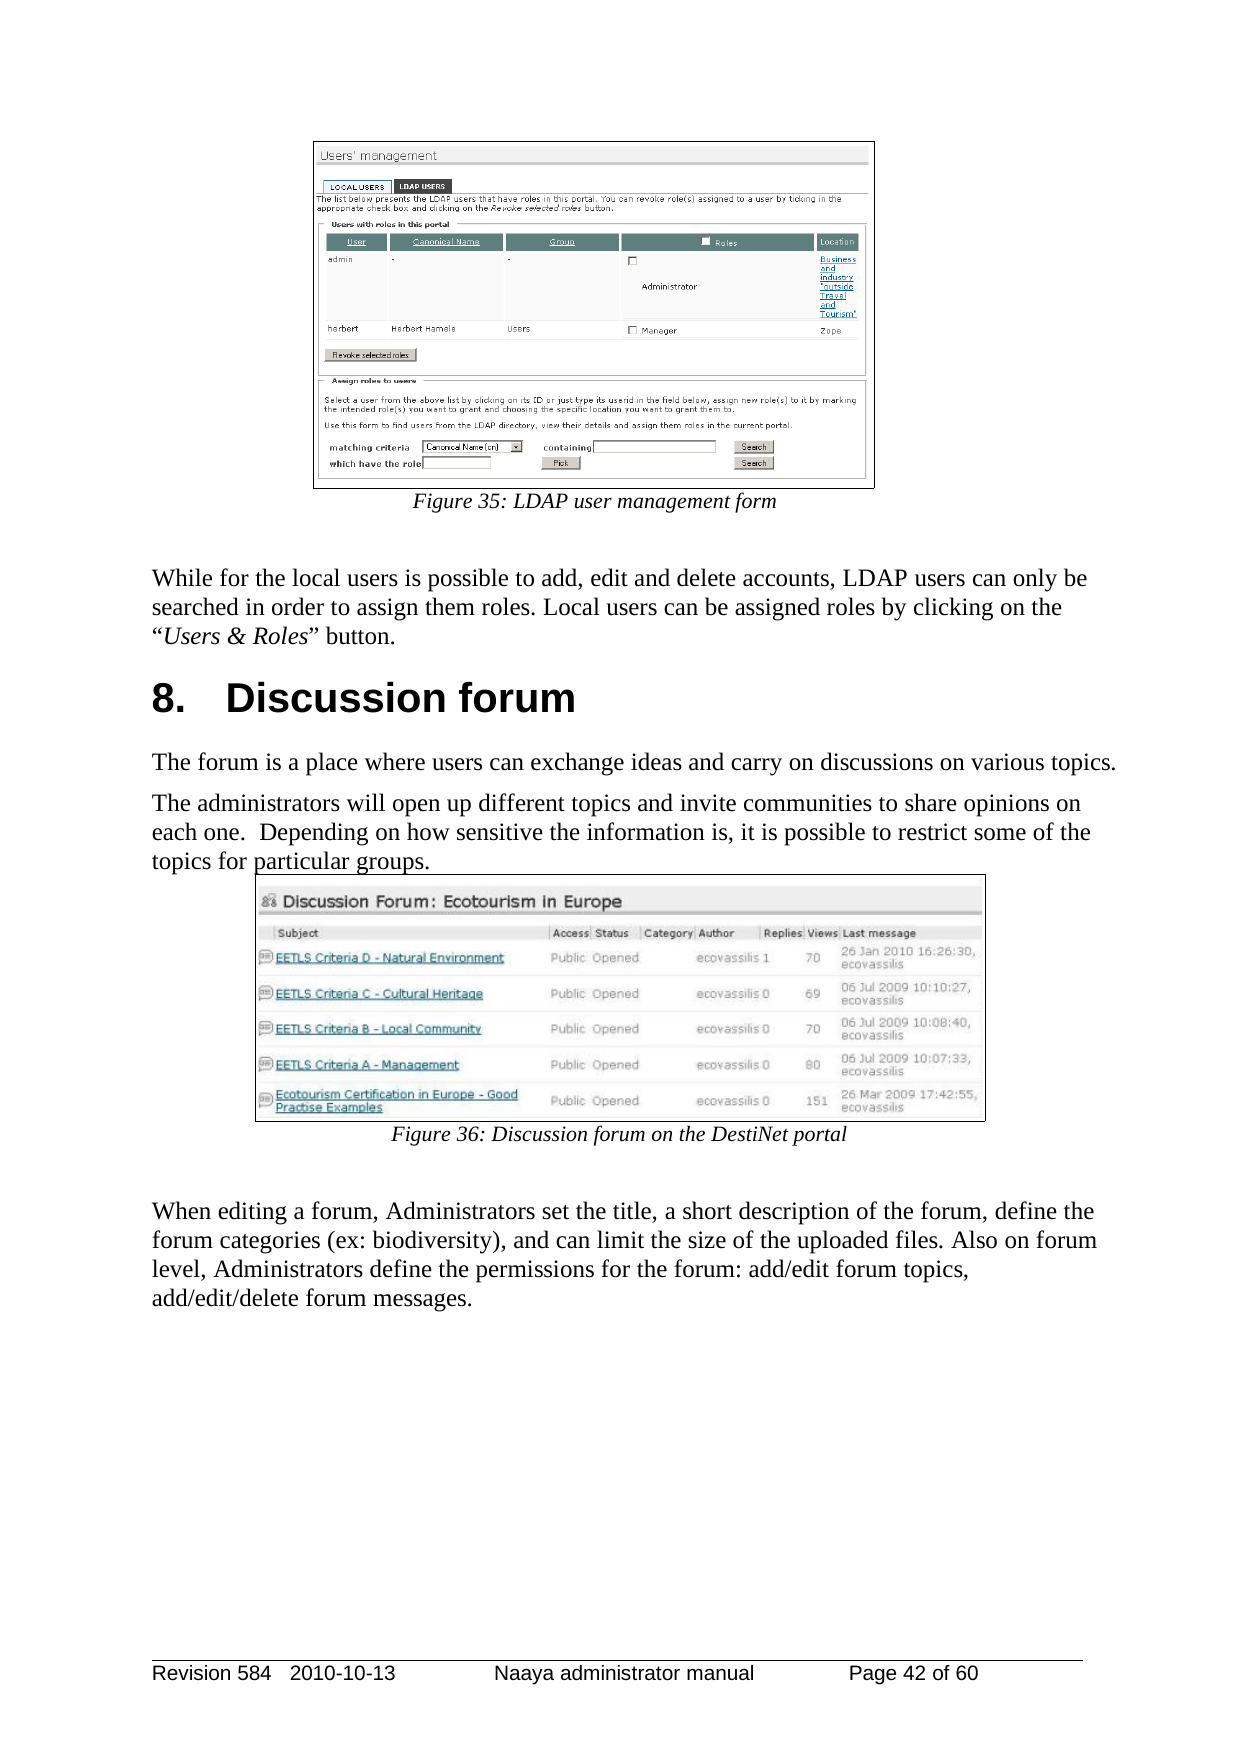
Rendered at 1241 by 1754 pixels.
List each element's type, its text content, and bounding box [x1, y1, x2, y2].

picture [258, 877, 983, 1118]
text Figure 36: Discussion forum on the DestiNet portal [255, 1122, 985, 1146]
text Figure 35: LDAP user management form [304, 138, 888, 514]
text [256, 875, 985, 1121]
text While for the local users is possible to add, edit and delete accounts, LDAP users can only be searched in order to assign them roles. Local users can be assigned roles by clicking on the “Users & Roles” button. [152, 107, 1120, 650]
text The forum is a place where users can exchange ideas and carry on discussions on various topics. [152, 747, 1120, 776]
subtitle Discussion forum [151, 674, 1120, 722]
text When editing a forum, Administrators set the title, a short description of the forum, define the forum categories (ex: biodiversity), and can limit the size of the uploaded files. Also on forum level, Administrators define the permissions for the forum: add/edit forum topics, add/edit/delete forum messages. [152, 886, 1120, 1312]
picture [316, 144, 871, 486]
text The administrators will open up different topics and invite communities to share opinions on each one. Depending on how sensitive the information is, it is possible to restrict some of the topics for particular groups. [152, 787, 1120, 874]
